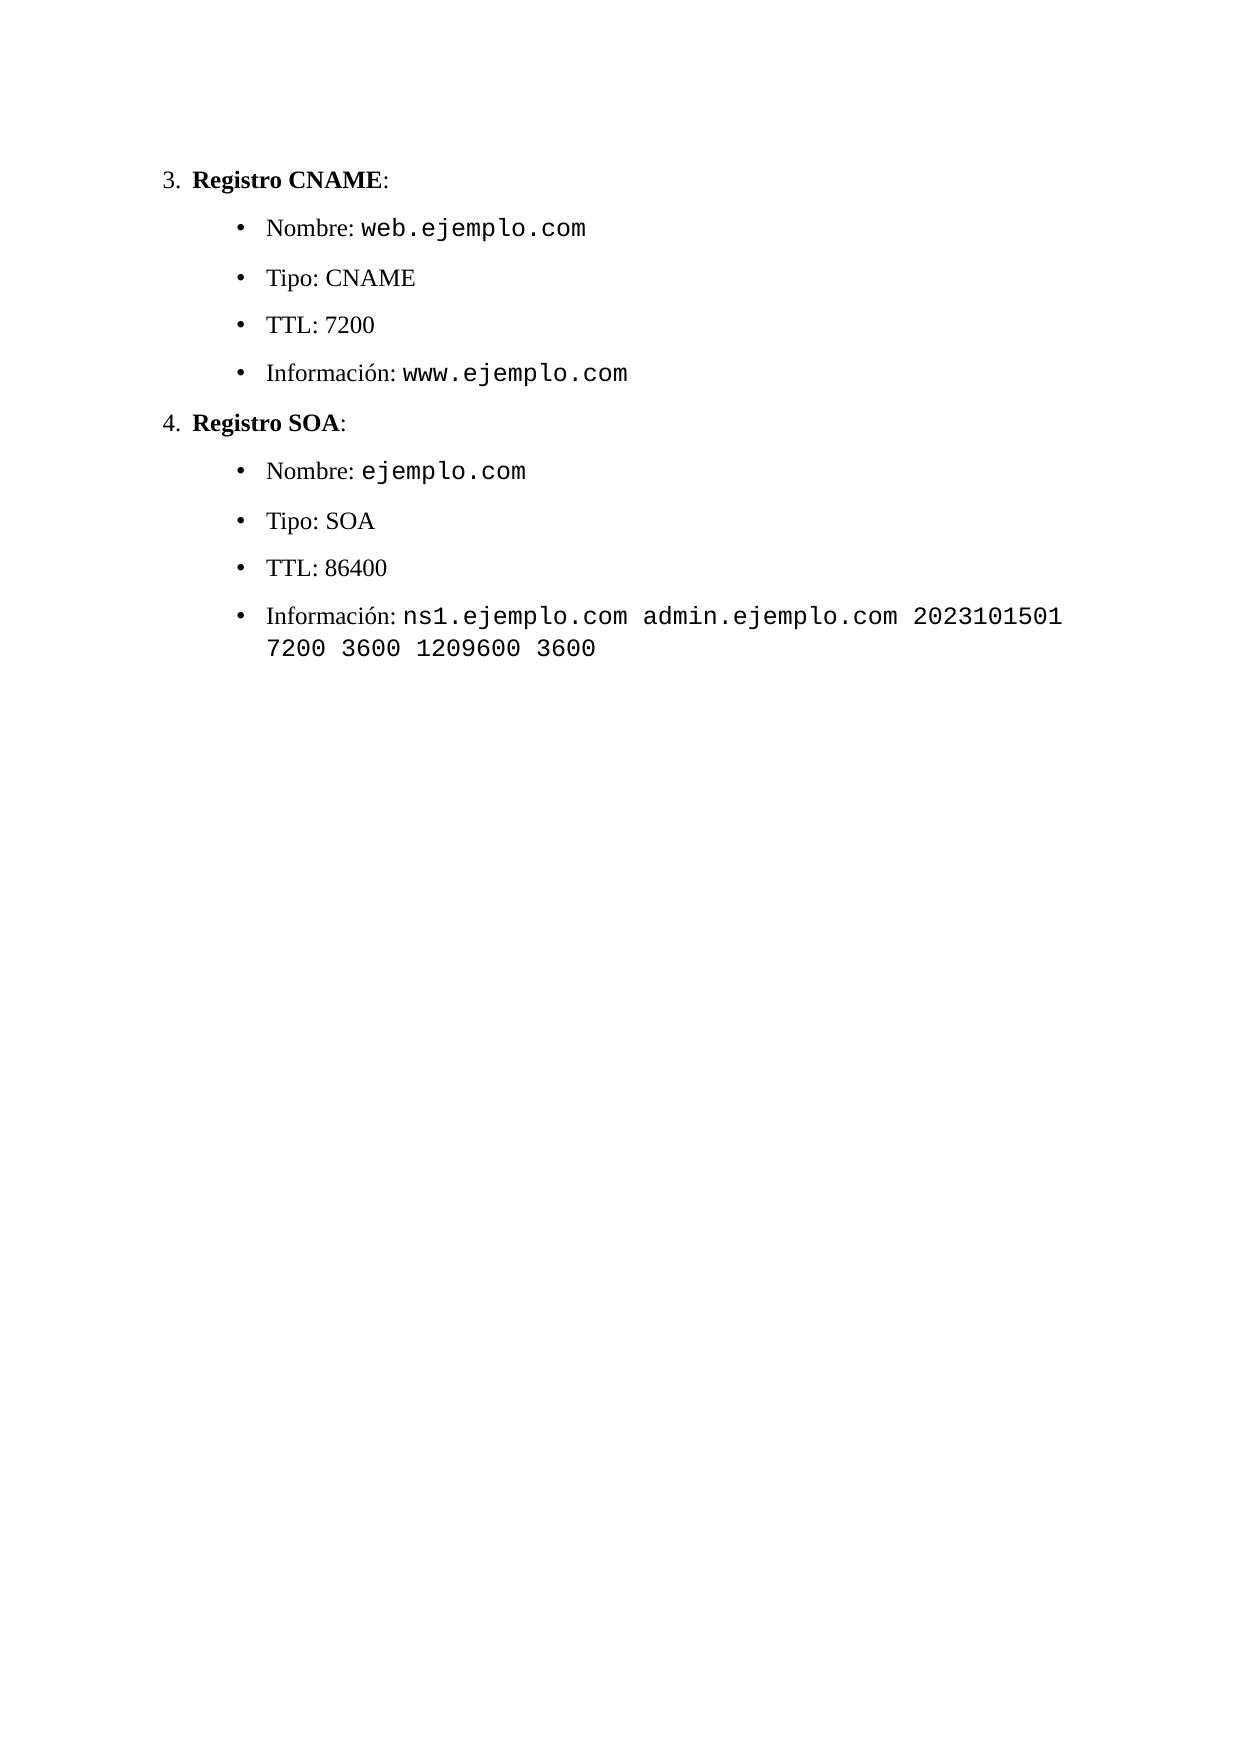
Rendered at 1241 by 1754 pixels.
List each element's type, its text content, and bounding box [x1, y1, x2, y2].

list TTL: 86400 [236, 553, 1122, 582]
list Tipo: SOA [236, 506, 1122, 534]
list Información: www.ejemplo.com [236, 358, 1122, 389]
list TTL: 7200 [236, 311, 1122, 339]
list Registro SOA: [162, 408, 1122, 437]
list Información: ns1.ejemplo.com admin.ejemplo.com 2023101501 7200 3600 1209600 3600 [236, 601, 1122, 664]
list Registro CNAME: [162, 165, 1122, 194]
list Nombre: ejemplo.com [236, 456, 1122, 487]
list Tipo: CNAME [236, 263, 1122, 292]
list Nombre: web.ejemplo.com [236, 213, 1122, 244]
